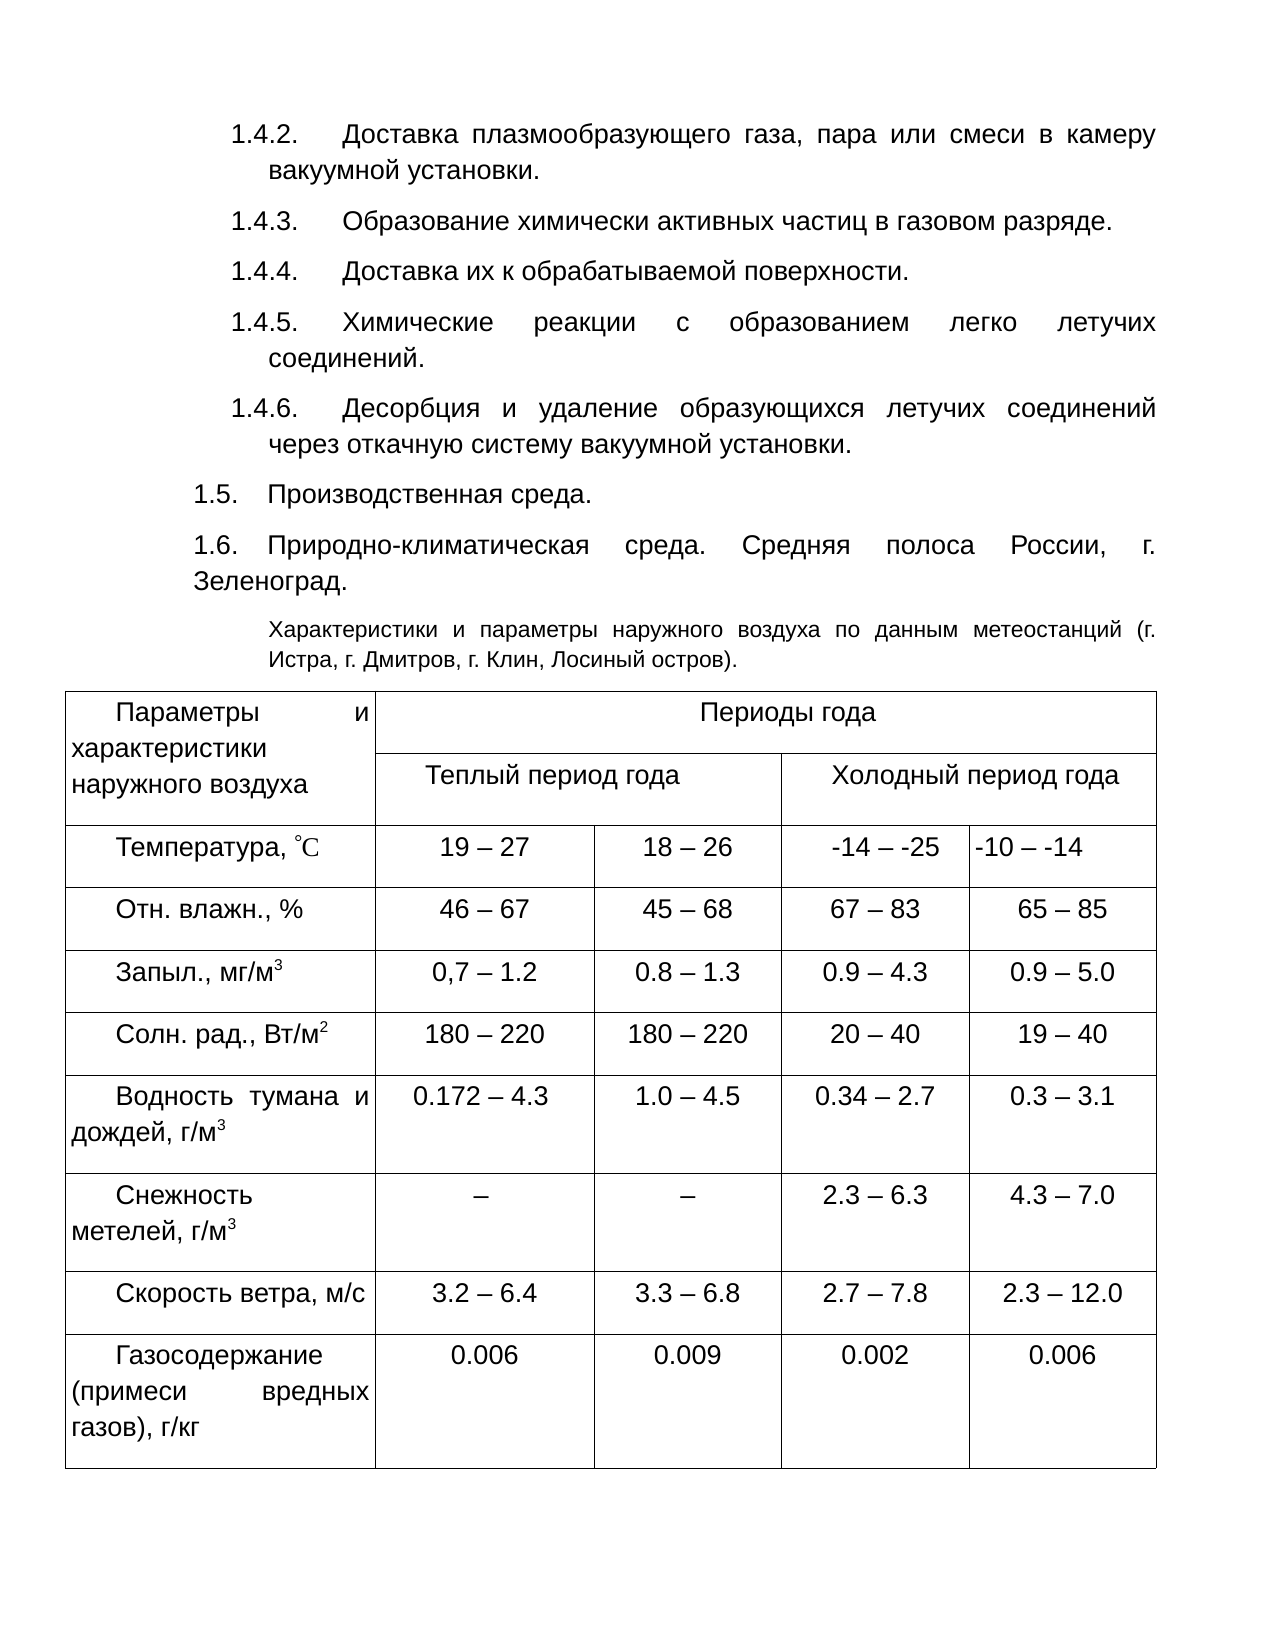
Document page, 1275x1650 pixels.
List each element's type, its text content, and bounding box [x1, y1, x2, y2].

table_cell 0.3 – 3.1 [970, 1076, 1156, 1173]
table_cell Запыл., мг/м3 [66, 951, 375, 1012]
table_cell 0.9 – 4.3 [782, 951, 969, 1012]
list Характеристики и параметры наружного воздуха по данным метеостанций (г. Истра, г. Дмитров, г. Клин, Лосиный остров). [231, 616, 1157, 672]
table_cell Теплый период года [376, 754, 781, 825]
table_cell 2.7 – 7.8 [782, 1272, 969, 1333]
table_cell 0.009 [595, 1335, 781, 1468]
table_cell 0.006 [970, 1335, 1156, 1468]
table_header Параметры и характеристики наружного воздуха [66, 692, 375, 825]
table_cell 1.0 – 4.5 [595, 1076, 781, 1173]
list Производственная среда. [193, 478, 1157, 510]
table_cell 45 – 68 [595, 888, 781, 950]
table_cell 0.002 [782, 1335, 969, 1468]
table_cell 20 – 40 [782, 1013, 969, 1074]
table_cell -14 – -25 [782, 826, 969, 887]
table_header Периоды года [376, 692, 1156, 753]
table_cell 19 – 40 [970, 1013, 1156, 1074]
list Доставка их к обрабатываемой поверхности. [231, 255, 1157, 286]
table_cell 2.3 – 6.3 [782, 1174, 969, 1271]
table_cell 0.8 – 1.3 [595, 951, 781, 1012]
list Десорбция и удаление образующихся летучих соединений через откачную систему вакуумной установки. [231, 392, 1157, 459]
table_cell 180 – 220 [376, 1013, 594, 1074]
table_cell 4.3 – 7.0 [970, 1174, 1156, 1271]
table_cell 65 – 85 [970, 888, 1156, 950]
table_cell Температура, С [66, 826, 375, 887]
list Природно-климатическая среда. Средняя полоса России, г. Зеленоград. [193, 529, 1157, 596]
table_cell 18 – 26 [595, 826, 781, 887]
table_cell Холодный период года [782, 754, 1156, 825]
table_cell 0.34 – 2.7 [782, 1076, 969, 1173]
table_cell 0.006 [376, 1335, 594, 1468]
table_cell Водность тумана и дождей, г/м3 [66, 1076, 375, 1173]
table_cell 0,7 – 1.2 [376, 951, 594, 1012]
list Химические реакции с образованием легко летучих соединений. [231, 306, 1157, 373]
table_cell -10 – -14 [970, 826, 1156, 887]
table_cell – [595, 1174, 781, 1271]
table_cell – [376, 1174, 594, 1271]
list Образование химически активных частиц в газовом разряде. [231, 204, 1157, 236]
table_cell 0.172 – 4.3 [376, 1076, 594, 1173]
table_cell 19 – 27 [376, 826, 594, 887]
table_cell 46 – 67 [376, 888, 594, 950]
table_cell 3.2 – 6.4 [376, 1272, 594, 1333]
list Доставка плазмообразующего газа, пара или смеси в камеру вакуумной установки. [231, 118, 1157, 185]
table_cell Отн. влажн., % [66, 888, 375, 950]
table_cell 67 – 83 [782, 888, 969, 950]
table_cell 0.9 – 5.0 [970, 951, 1156, 1012]
table_cell 2.3 – 12.0 [970, 1272, 1156, 1333]
table_cell Скорость ветра, м/с [66, 1272, 375, 1333]
table_cell Снежность метелей, г/м3 [66, 1174, 375, 1271]
table_cell 3.3 – 6.8 [595, 1272, 781, 1333]
table_cell Газосодержание (примеси вредных газов), г/кг [66, 1335, 375, 1468]
table_cell Солн. рад., Вт/м2 [66, 1013, 375, 1074]
table_cell 180 – 220 [595, 1013, 781, 1074]
